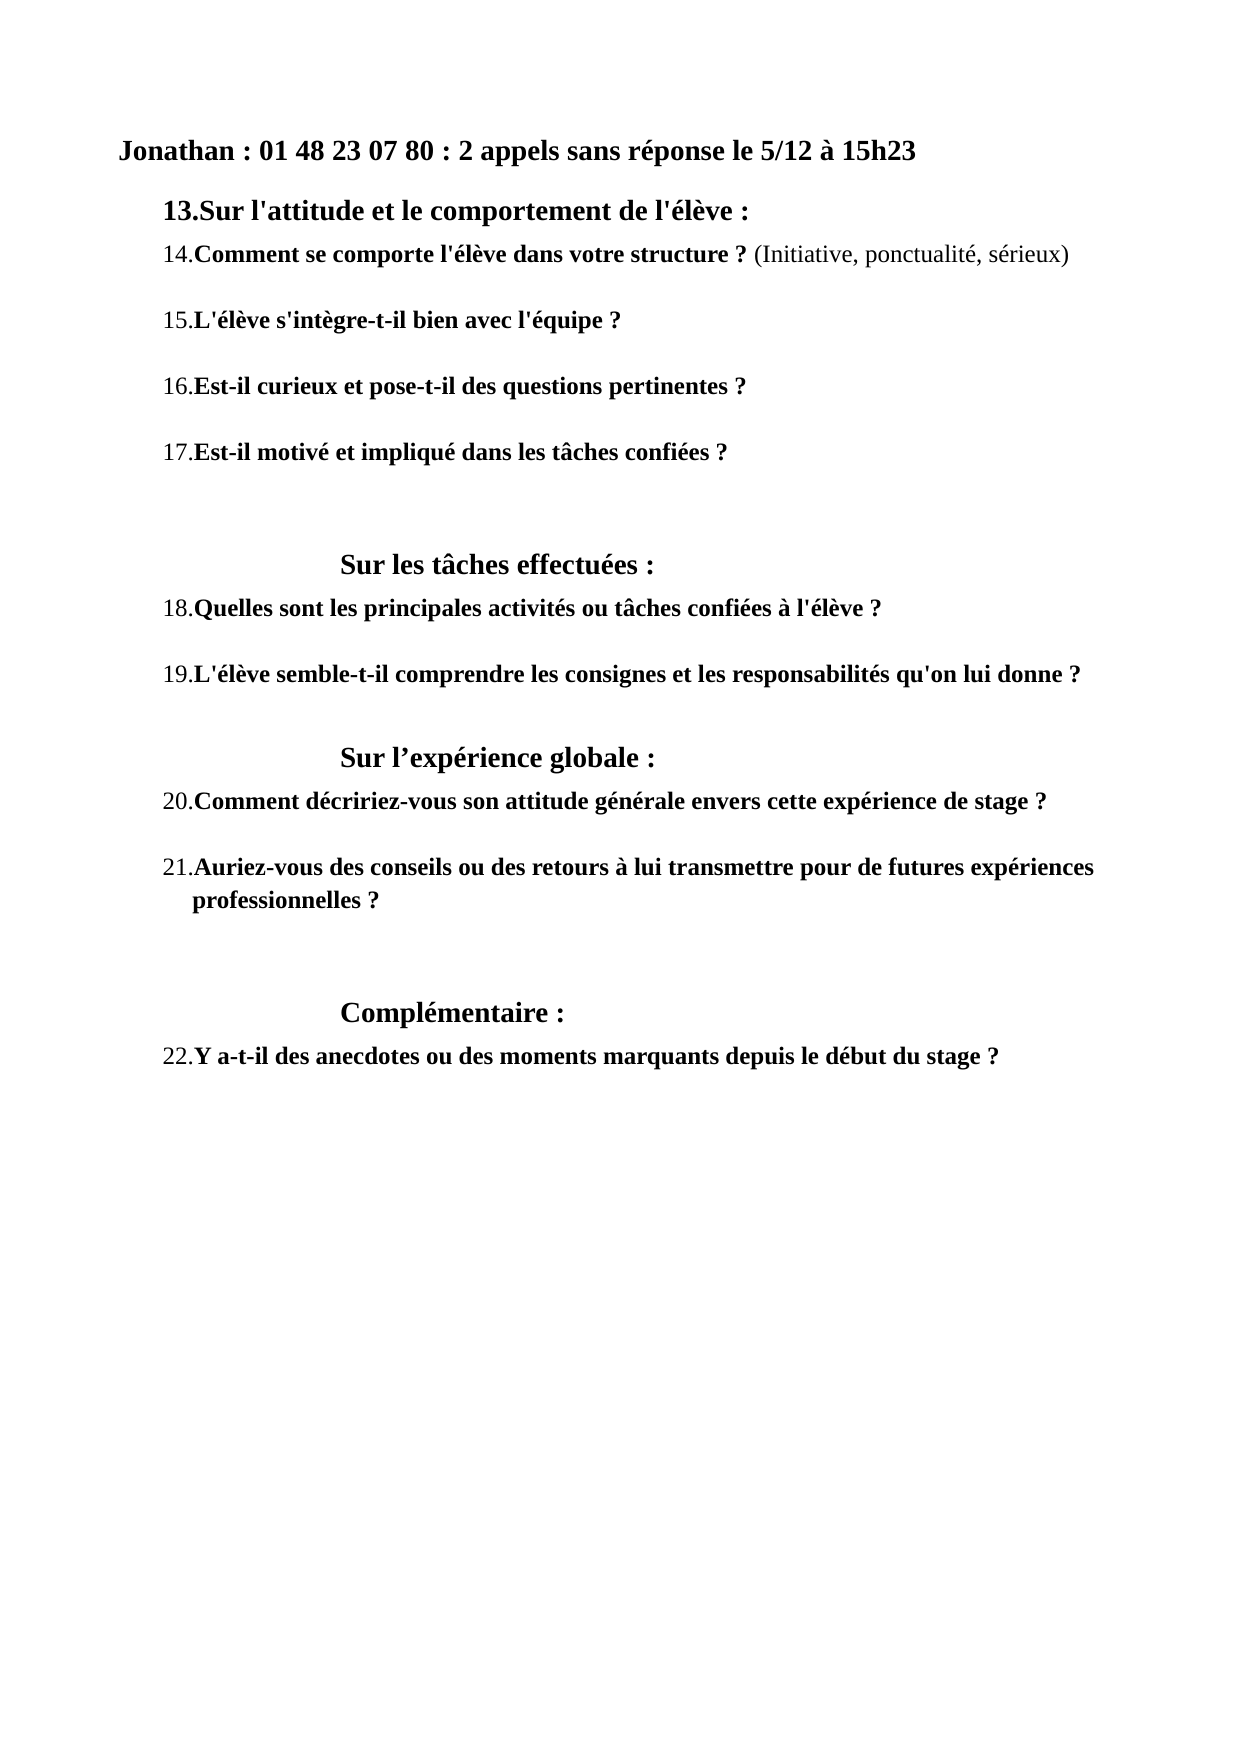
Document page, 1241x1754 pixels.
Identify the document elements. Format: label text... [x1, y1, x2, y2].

list L'élève s'intègre-t-il bien avec l'équipe ? [162, 305, 1122, 334]
list Comment décririez-vous son attitude générale envers cette expérience de stage ? [162, 786, 1122, 815]
list Y a-t-il des anecdotes ou des moments marquants depuis le début du stage ? [162, 1041, 1122, 1070]
list Auriez-vous des conseils ou des retours à lui transmettre pour de futures expériences professionnelles ? [162, 852, 1122, 914]
list Quelles sont les principales activités ou tâches confiées à l'élève ? [162, 593, 1122, 622]
list Est-il curieux et pose-t-il des questions pertinentes ? [162, 371, 1122, 400]
subtitle Jonathan : 01 48 23 07 80 : 2 appels sans réponse le 5/12 à 15h23 [118, 133, 1122, 166]
subtitle Complémentaire : [310, 995, 1122, 1028]
list Comment se comporte l'élève dans votre structure ? (Initiative, ponctualité, sérieux) [162, 239, 1122, 268]
subtitle Sur les tâches effectuées : [310, 547, 1122, 581]
list L'élève semble-t-il comprendre les consignes et les responsabilités qu'on lui donne ? [162, 659, 1122, 688]
subtitle Sur l’expérience globale : [310, 740, 1122, 773]
list Est-il motivé et impliqué dans les tâches confiées ? [162, 437, 1122, 466]
subtitle Sur l'attitude et le comportement de l'élève : [162, 193, 1122, 227]
